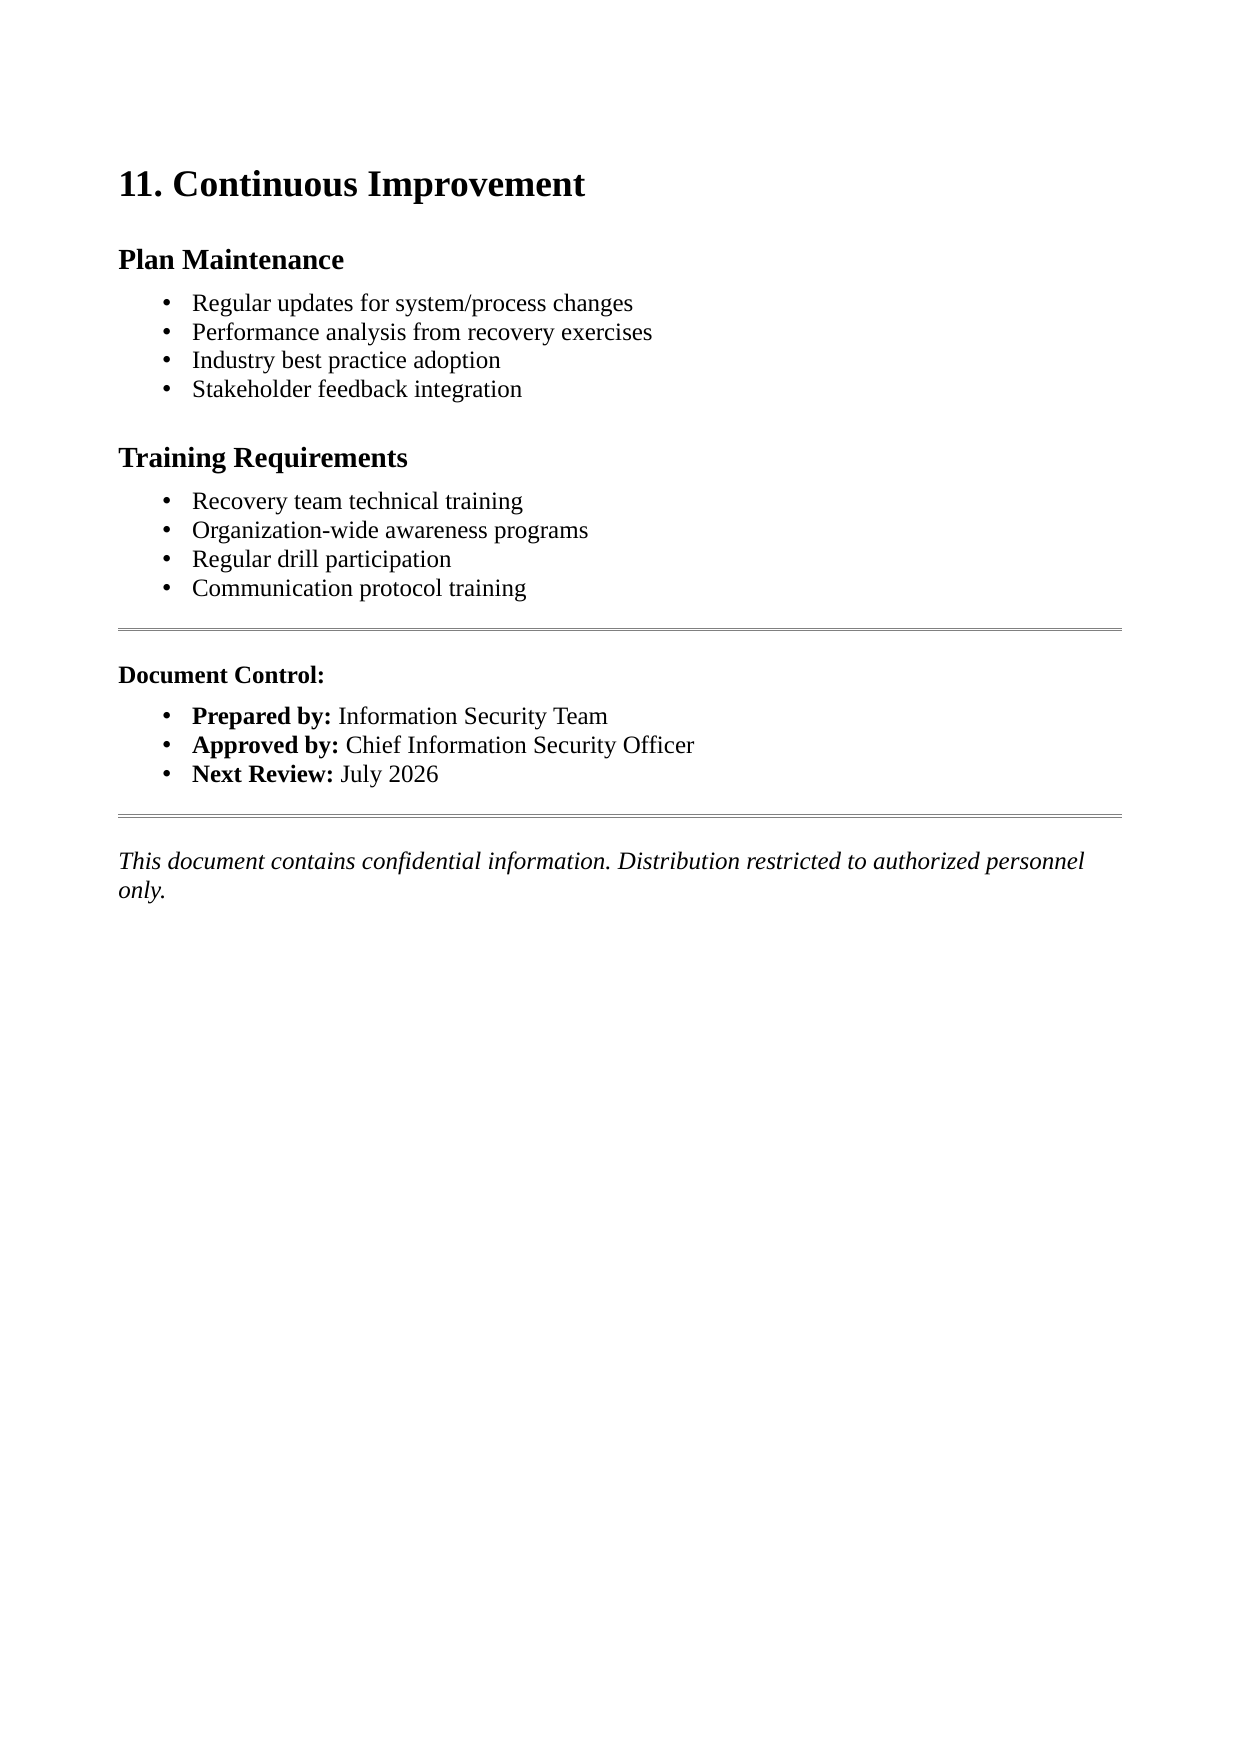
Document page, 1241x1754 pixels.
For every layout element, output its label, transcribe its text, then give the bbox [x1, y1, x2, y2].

list Regular drill participation [162, 544, 1122, 573]
subtitle Plan Maintenance [118, 242, 1122, 275]
list Stakeholder feedback integration [162, 374, 1122, 403]
list Next Review: July 2026 [162, 759, 1122, 788]
list Performance analysis from recovery exercises [162, 317, 1122, 345]
list Communication protocol training [162, 573, 1122, 601]
subtitle 11. Continuous Improvement [118, 118, 1122, 204]
list Regular updates for system/process changes [162, 288, 1122, 317]
text Document Control: [118, 660, 1122, 689]
list Approved by: Chief Information Security Officer [162, 730, 1122, 759]
text This document contains confidential information. Distribution restricted to authorized personnel only. [118, 846, 1122, 904]
list Industry best practice adoption [162, 345, 1122, 374]
list Recovery team technical training [162, 486, 1122, 515]
list Organization-wide awareness programs [162, 515, 1122, 544]
list Prepared by: Information Security Team [162, 701, 1122, 730]
subtitle Training Requirements [118, 440, 1122, 474]
